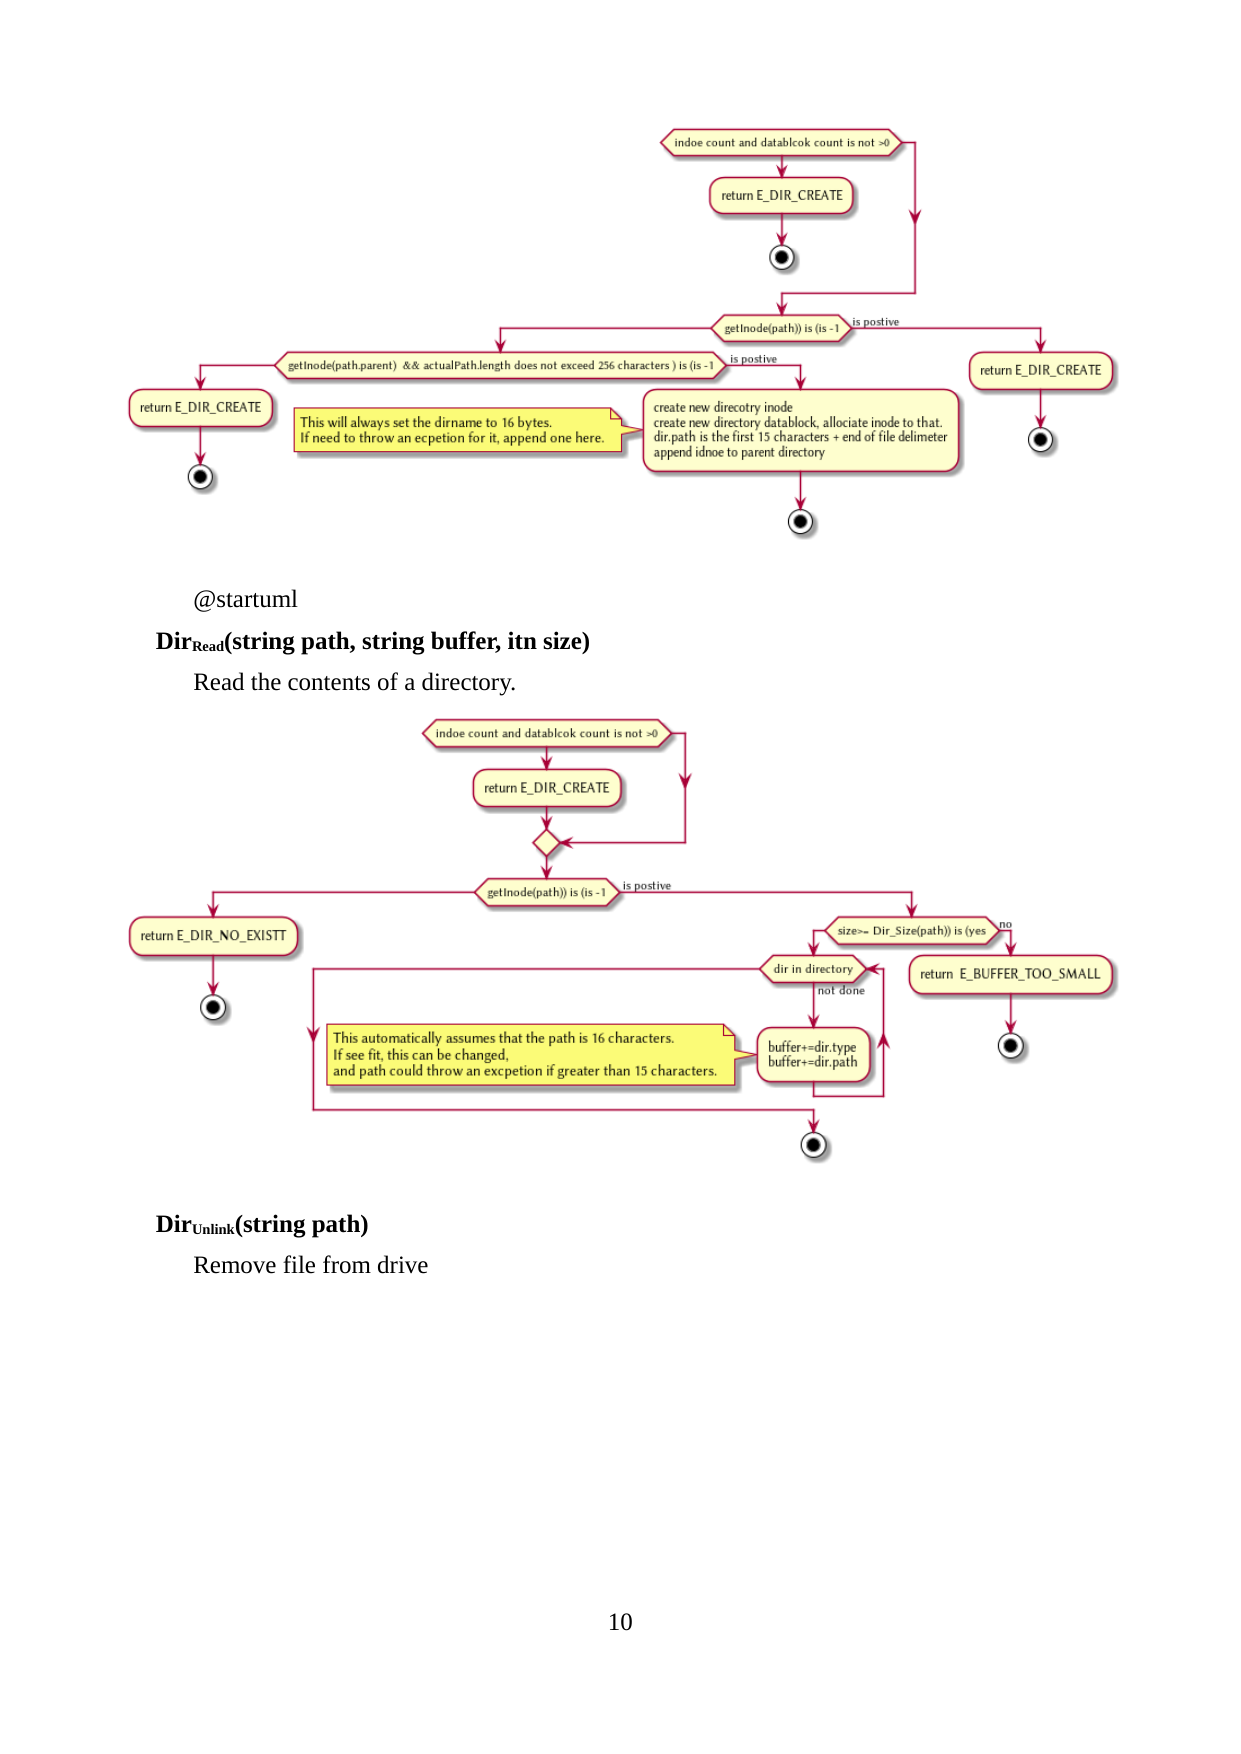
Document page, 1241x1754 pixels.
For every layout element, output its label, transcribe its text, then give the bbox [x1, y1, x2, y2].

list Remove file from drive [118, 1250, 1122, 1279]
list Read the contents of a directory. [118, 667, 1122, 696]
list DirUnlink(string path) [118, 1209, 1122, 1238]
list DirRead(string path, string buffer, itn size) [118, 626, 1122, 654]
list @startuml [118, 584, 1122, 613]
